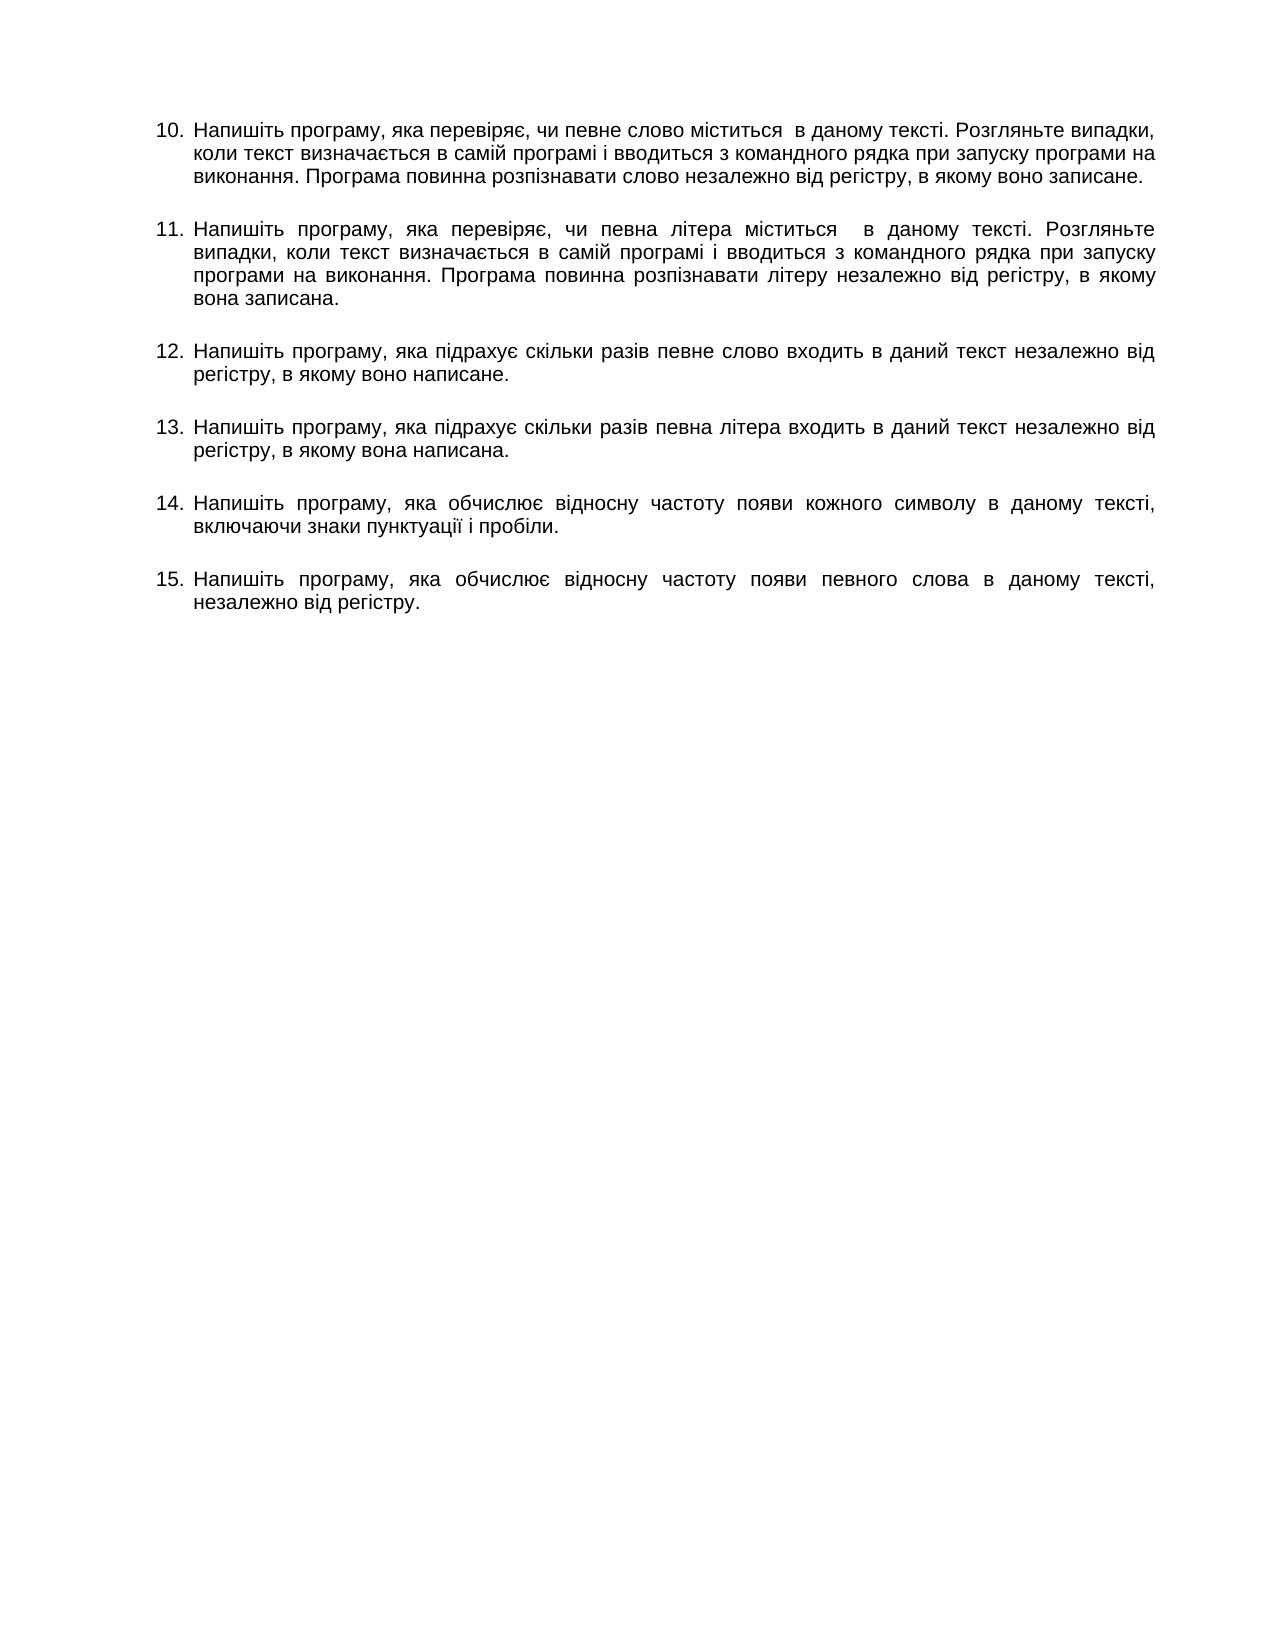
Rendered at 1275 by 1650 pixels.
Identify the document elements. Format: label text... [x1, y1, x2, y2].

list Напишіть програму, яка перевіряє, чи певна літера міститься в даному тексті. Розгляньте випадки, коли текст визначається в самій програмі і вводиться з командного рядка при запуску програми на виконання. Програма повинна розпізнавати літеру незалежно від регістру, в якому вона записана. [156, 217, 1157, 310]
list Напишіть програму, яка обчислює відносну частоту появи певного слова в даному тексті, незалежно від регістру. [156, 567, 1157, 614]
list Напишіть програму, яка обчислює відносну частоту появи кожного символу в даному тексті, включаючи знаки пунктуації і пробіли. [156, 492, 1157, 538]
list Напишіть програму, яка підрахує скільки разів певна літера входить в даний текст незалежно від регістру, в якому вона написана. [156, 416, 1157, 462]
list Напишіть програму, яка перевіряє, чи певне слово міститься в даному тексті. Розгляньте випадки, коли текст визначається в самій програмі і вводиться з командного рядка при запуску програми на виконання. Програма повинна розпізнавати слово незалежно від регістру, в якому воно записане. [156, 118, 1157, 188]
list Напишіть програму, яка підрахує скільки разів певне слово входить в даний текст незалежно від регістру, в якому воно написане. [156, 340, 1157, 386]
